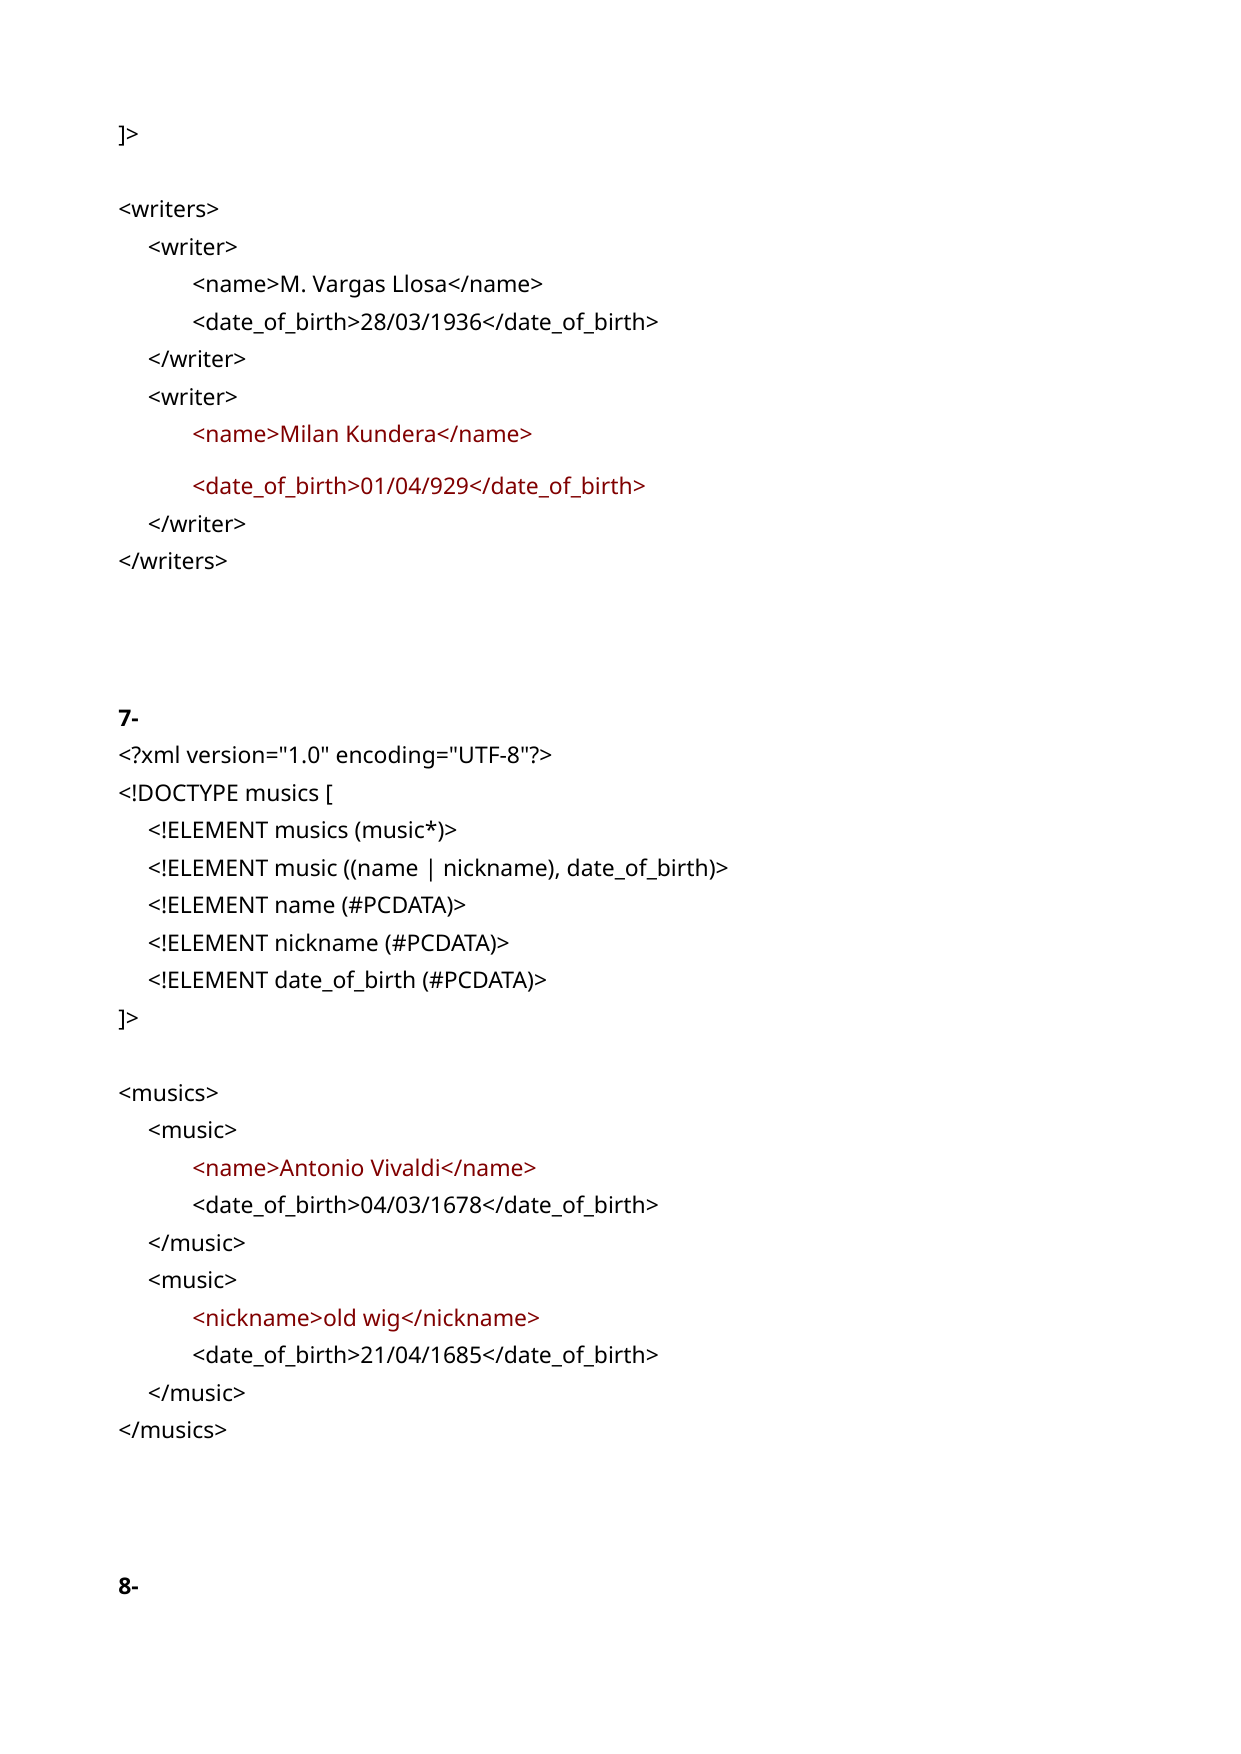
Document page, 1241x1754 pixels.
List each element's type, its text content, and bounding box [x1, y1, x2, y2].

text 8- [118, 1570, 1122, 1601]
text ]> <writers> <writer> <name>M. Vargas Llosa</name> <date_of_birth>28/03/1936</date_of_birth> </writer> <writer> <name>Milan Kundera</name> [118, 118, 1122, 449]
text 7- <?xml version="1.0" encoding="UTF-8"?> <!DOCTYPE musics [ <!ELEMENT musics (music*)> <!ELEMENT music ((name | nickname), date_of_birth)> <!ELEMENT name (#PCDATA)> <!ELEMENT nickname (#PCDATA)> <!ELEMENT date_of_birth (#PCDATA)> ]> <musics> <music> <name>Antonio Vivaldi</name> <date_of_birth>04/03/1678</date_of_birth> </music> <music> <nickname>old wig</nickname> <date_of_birth>21/04/1685</date_of_birth> </music> </musics> [118, 701, 1122, 1445]
text <date_of_birth>01/04/929</date_of_birth> </writer> </writers> [118, 470, 1122, 576]
